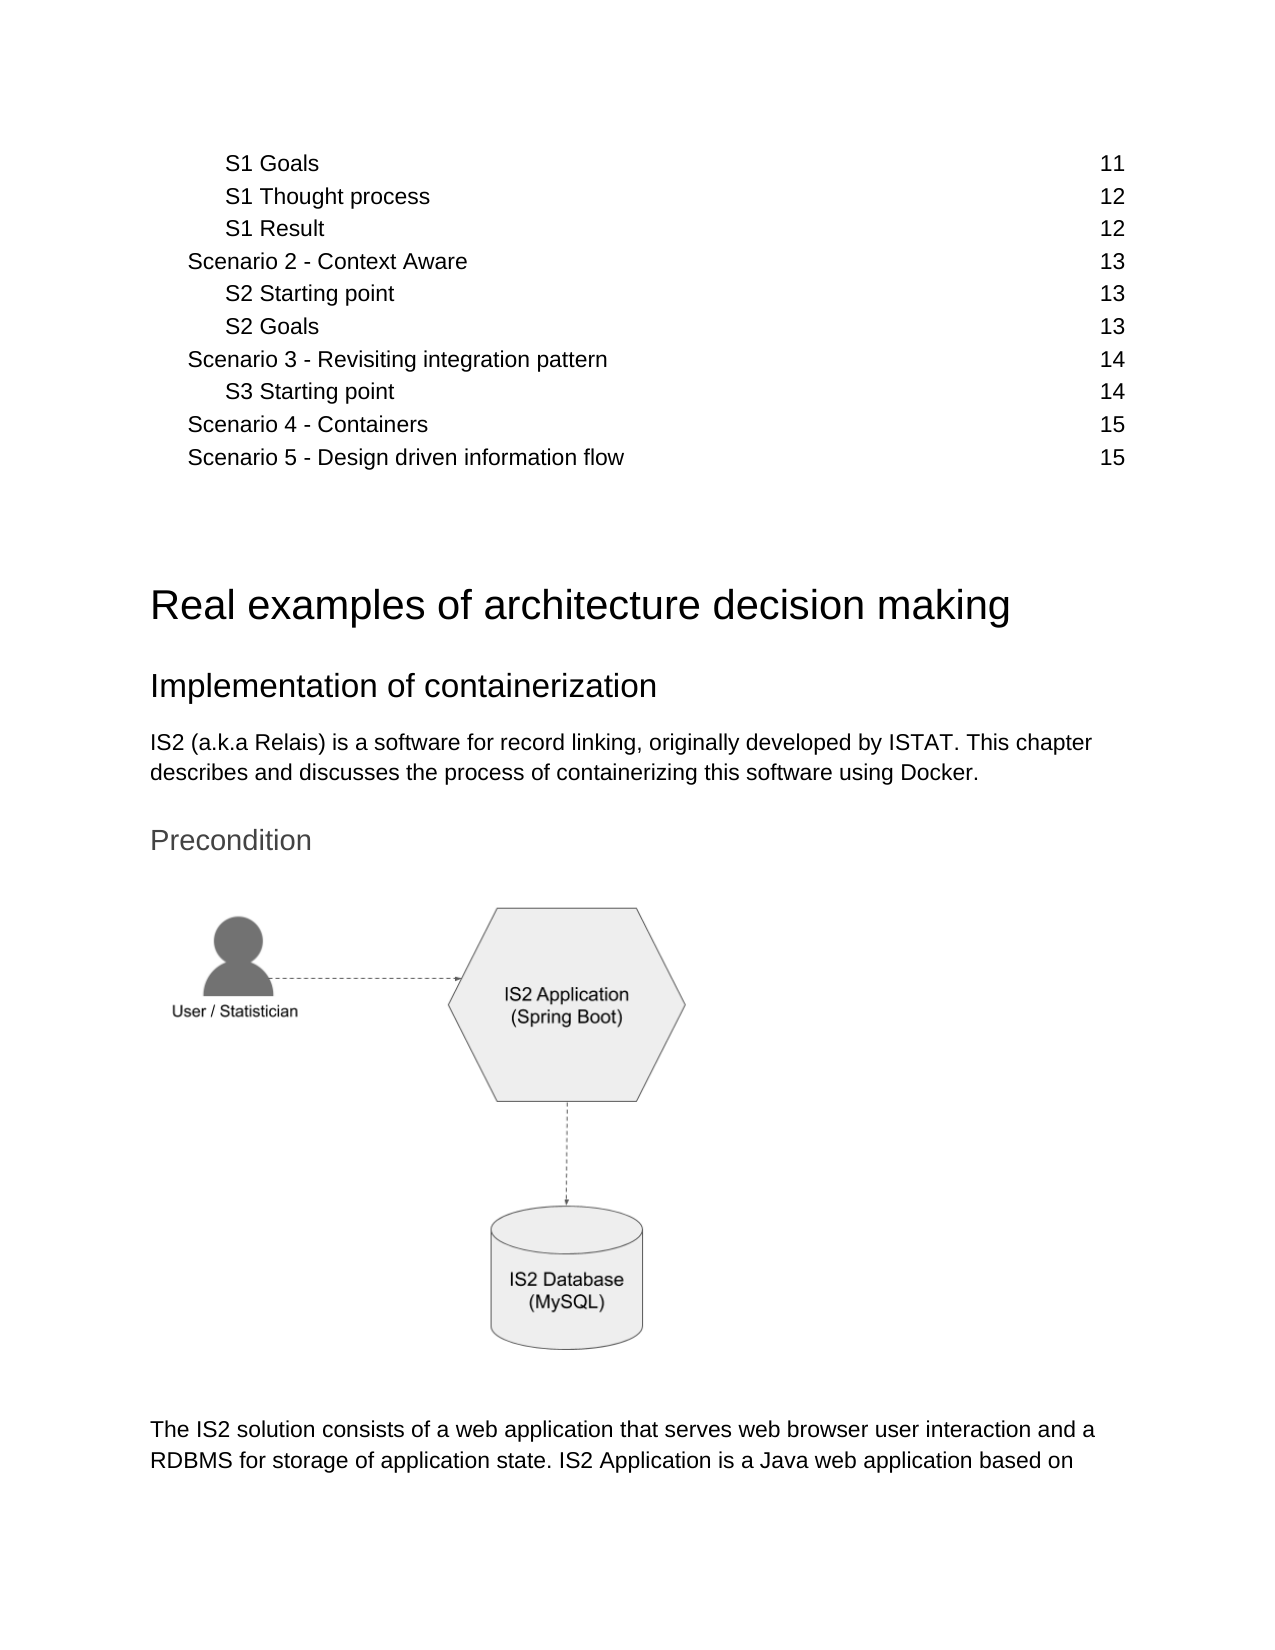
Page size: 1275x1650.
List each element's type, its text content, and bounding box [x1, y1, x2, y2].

text S2 Starting point 13 [225, 280, 1125, 307]
text Scenario 5 - Design driven information flow 15 [187, 443, 1125, 470]
text Scenario 3 - Revisiting integration pattern 14 [187, 346, 1125, 372]
text The IS2 solution consists of a web application that serves web browser user interaction and a RDBMS for storage of application state. IS2 Application is a Java web application based on [150, 1416, 1125, 1473]
text S1 Result 12 [225, 215, 1125, 242]
text S1 Thought process 12 [225, 183, 1125, 209]
subtitle Implementation of containerization [150, 666, 1125, 704]
subtitle Precondition [150, 823, 1125, 856]
picture [150, 864, 1125, 1413]
text S1 Goals 11 [225, 150, 1125, 176]
text IS2 (a.k.a Relais) is a software for record linking, originally developed by ISTAT. This chapter describes and discusses the process of containerizing this software using Docker. [150, 729, 1125, 786]
subtitle Real examples of architecture decision making [150, 580, 1125, 628]
text Scenario 4 - Containers 15 [187, 411, 1125, 437]
text S3 Starting point 14 [225, 378, 1125, 404]
text S2 Goals 13 [225, 313, 1125, 339]
text Scenario 2 - Context Aware 13 [187, 248, 1125, 274]
